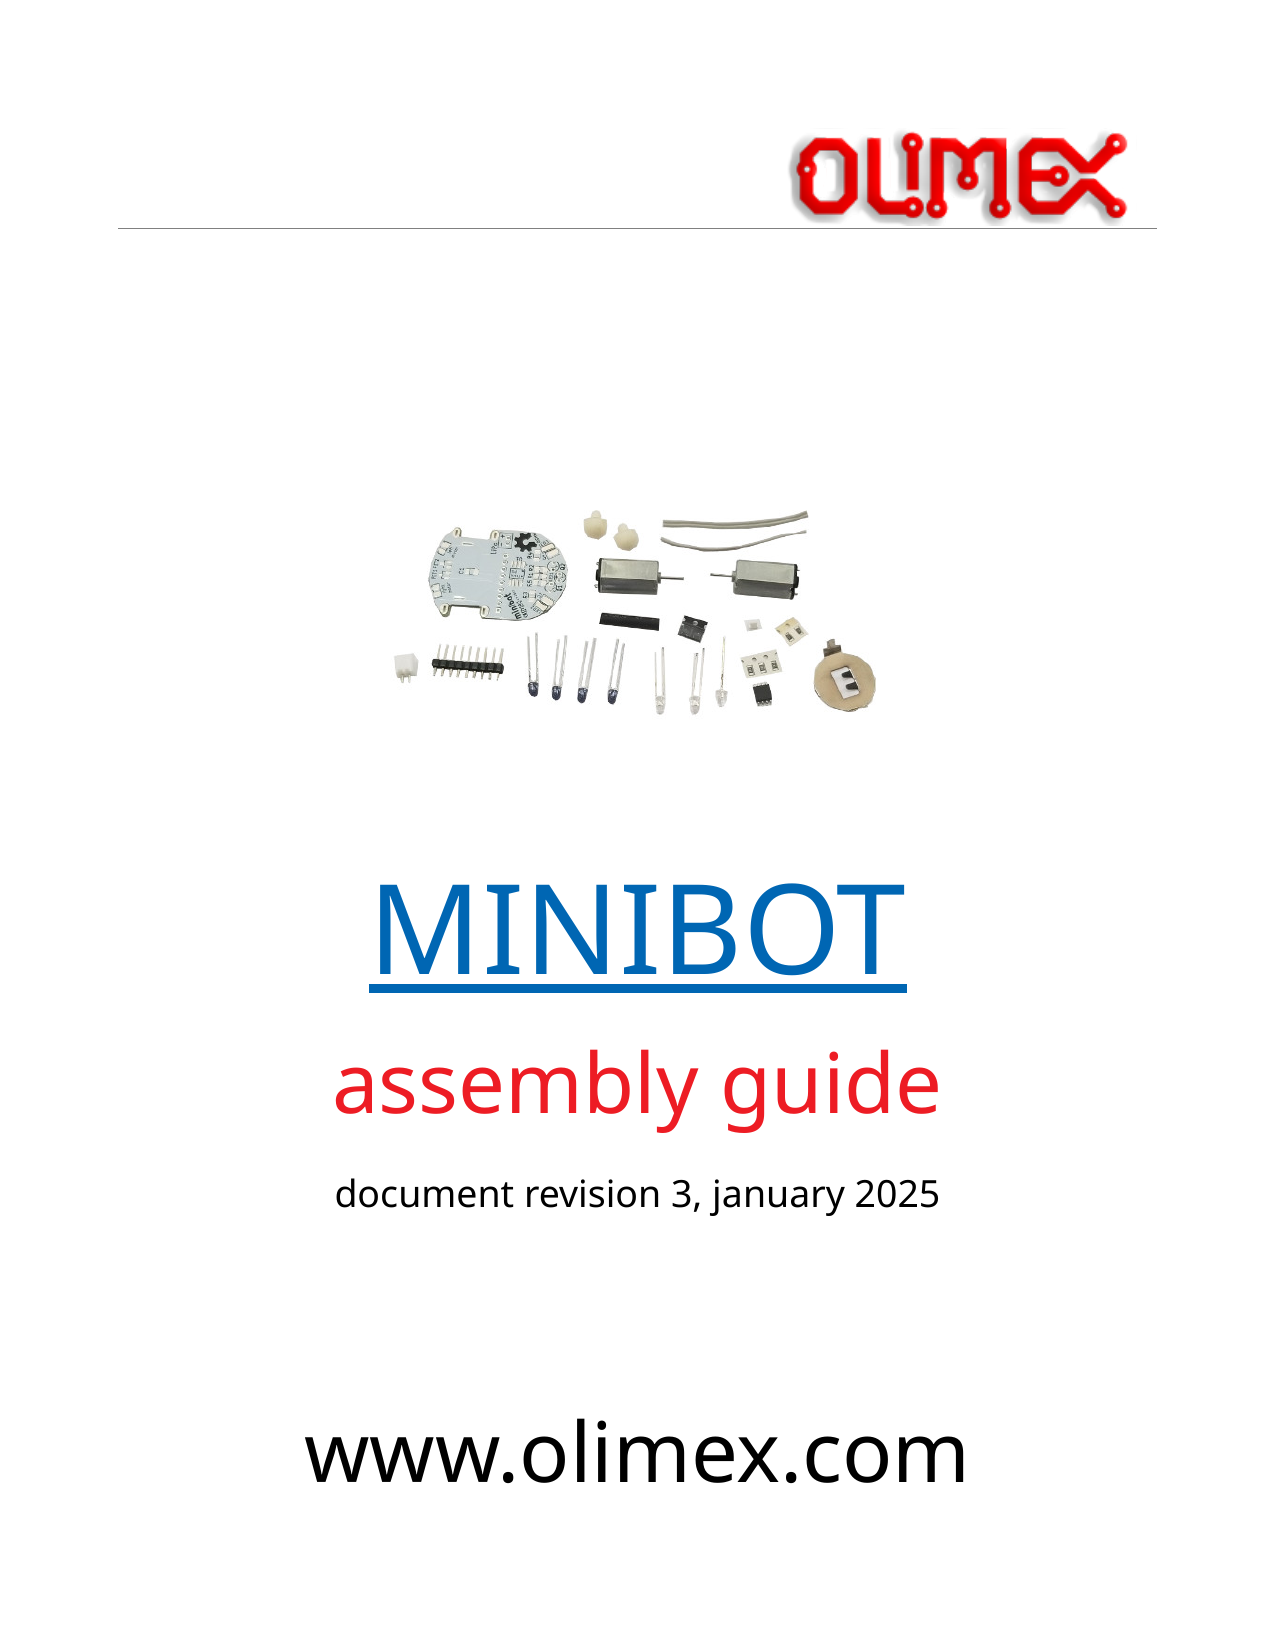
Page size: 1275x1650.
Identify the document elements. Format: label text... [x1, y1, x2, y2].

picture [382, 360, 887, 865]
text document revision 3, january 2025 [118, 1153, 1157, 1222]
text www.olimex.com [118, 1428, 1157, 1497]
text assembly guide [118, 1017, 1157, 1138]
text MINIBOT [118, 793, 1157, 1002]
picture [775, 124, 1150, 226]
